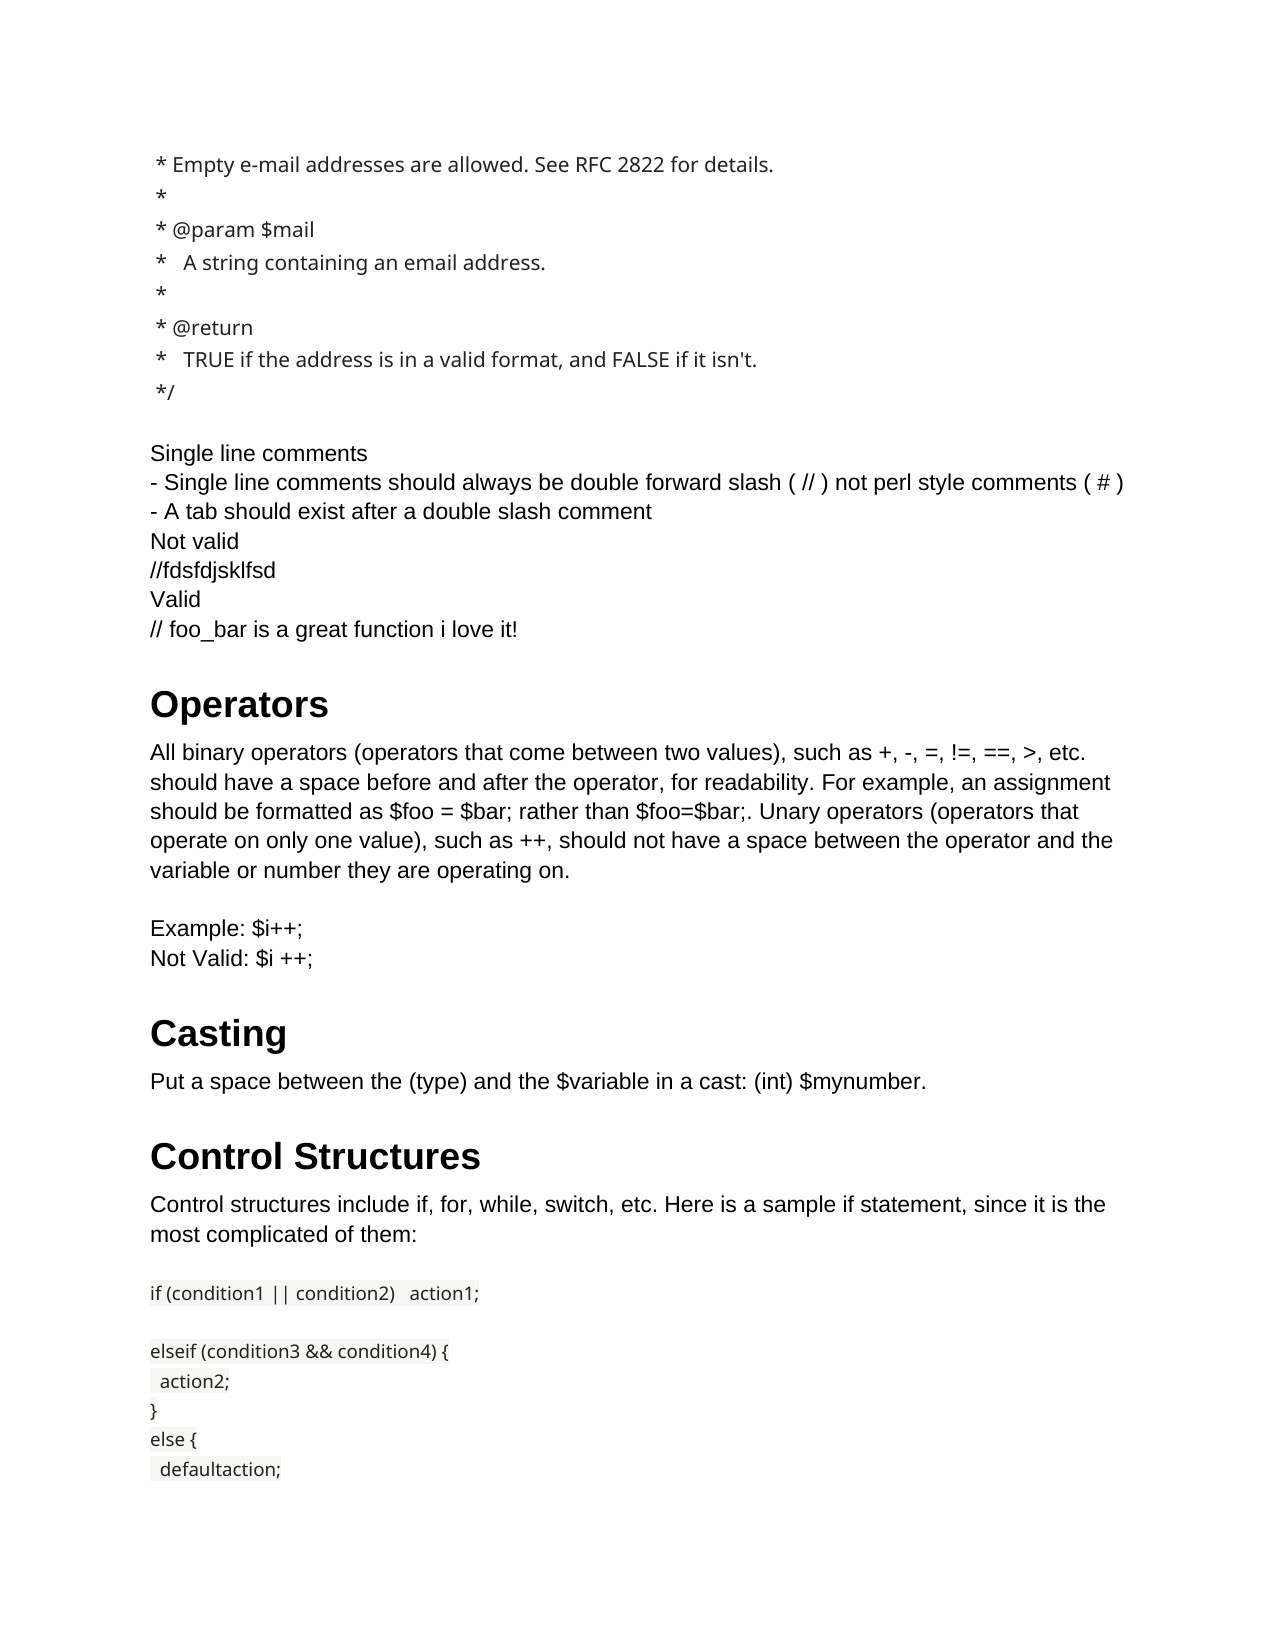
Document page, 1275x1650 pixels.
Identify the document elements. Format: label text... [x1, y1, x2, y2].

subtitle Casting [150, 1012, 1125, 1054]
text Valid [150, 587, 1125, 613]
text // foo_bar is a great function i love it! [150, 616, 1125, 642]
text } [150, 1397, 1125, 1423]
text if (condition1 || condition2) action1; [150, 1280, 1125, 1306]
text Single line comments [150, 411, 1125, 466]
text All binary operators (operators that come between two values), such as +, -, =, !=, ==, >, etc. should have a space before and after the operator, for readability. For example, an assignment should be formatted as $foo = $bar; rather than $foo=$bar;. Unary operators (operators that operate on only one value), such as ++, should not have a space between the operator and the variable or number they are operating on. [150, 740, 1125, 883]
text Put a space between the (type) and the $variable in a cast: (int) $mynumber. [150, 1069, 1125, 1094]
text * Empty e-mail addresses are allowed. See RFC 2822 for details. * * @param $mail * A string containing an email address. * * @return * TRUE if the address is in a valid format, and FALSE if it isn't. */ [150, 150, 1125, 407]
subtitle Control Structures [150, 1136, 1125, 1177]
text elseif (condition3 && condition4) { [150, 1339, 1125, 1364]
text - A tab should exist after a double slash comment [150, 499, 1125, 524]
text //fdsfdjsklfsd [150, 558, 1125, 583]
text Example: $i++; [150, 916, 1125, 942]
text action2; [150, 1368, 1125, 1393]
text - Single line comments should always be double forward slash ( // ) not perl style comments ( # ) [150, 469, 1125, 495]
subtitle Operators [150, 683, 1125, 725]
text defaultaction; [150, 1456, 1125, 1481]
text Not Valid: $i ++; [150, 945, 1125, 971]
text Control structures include if, for, while, switch, etc. Here is a sample if statement, since it is the most complicated of them: [150, 1192, 1125, 1247]
text Not valid [150, 528, 1125, 554]
text else { [150, 1427, 1125, 1452]
